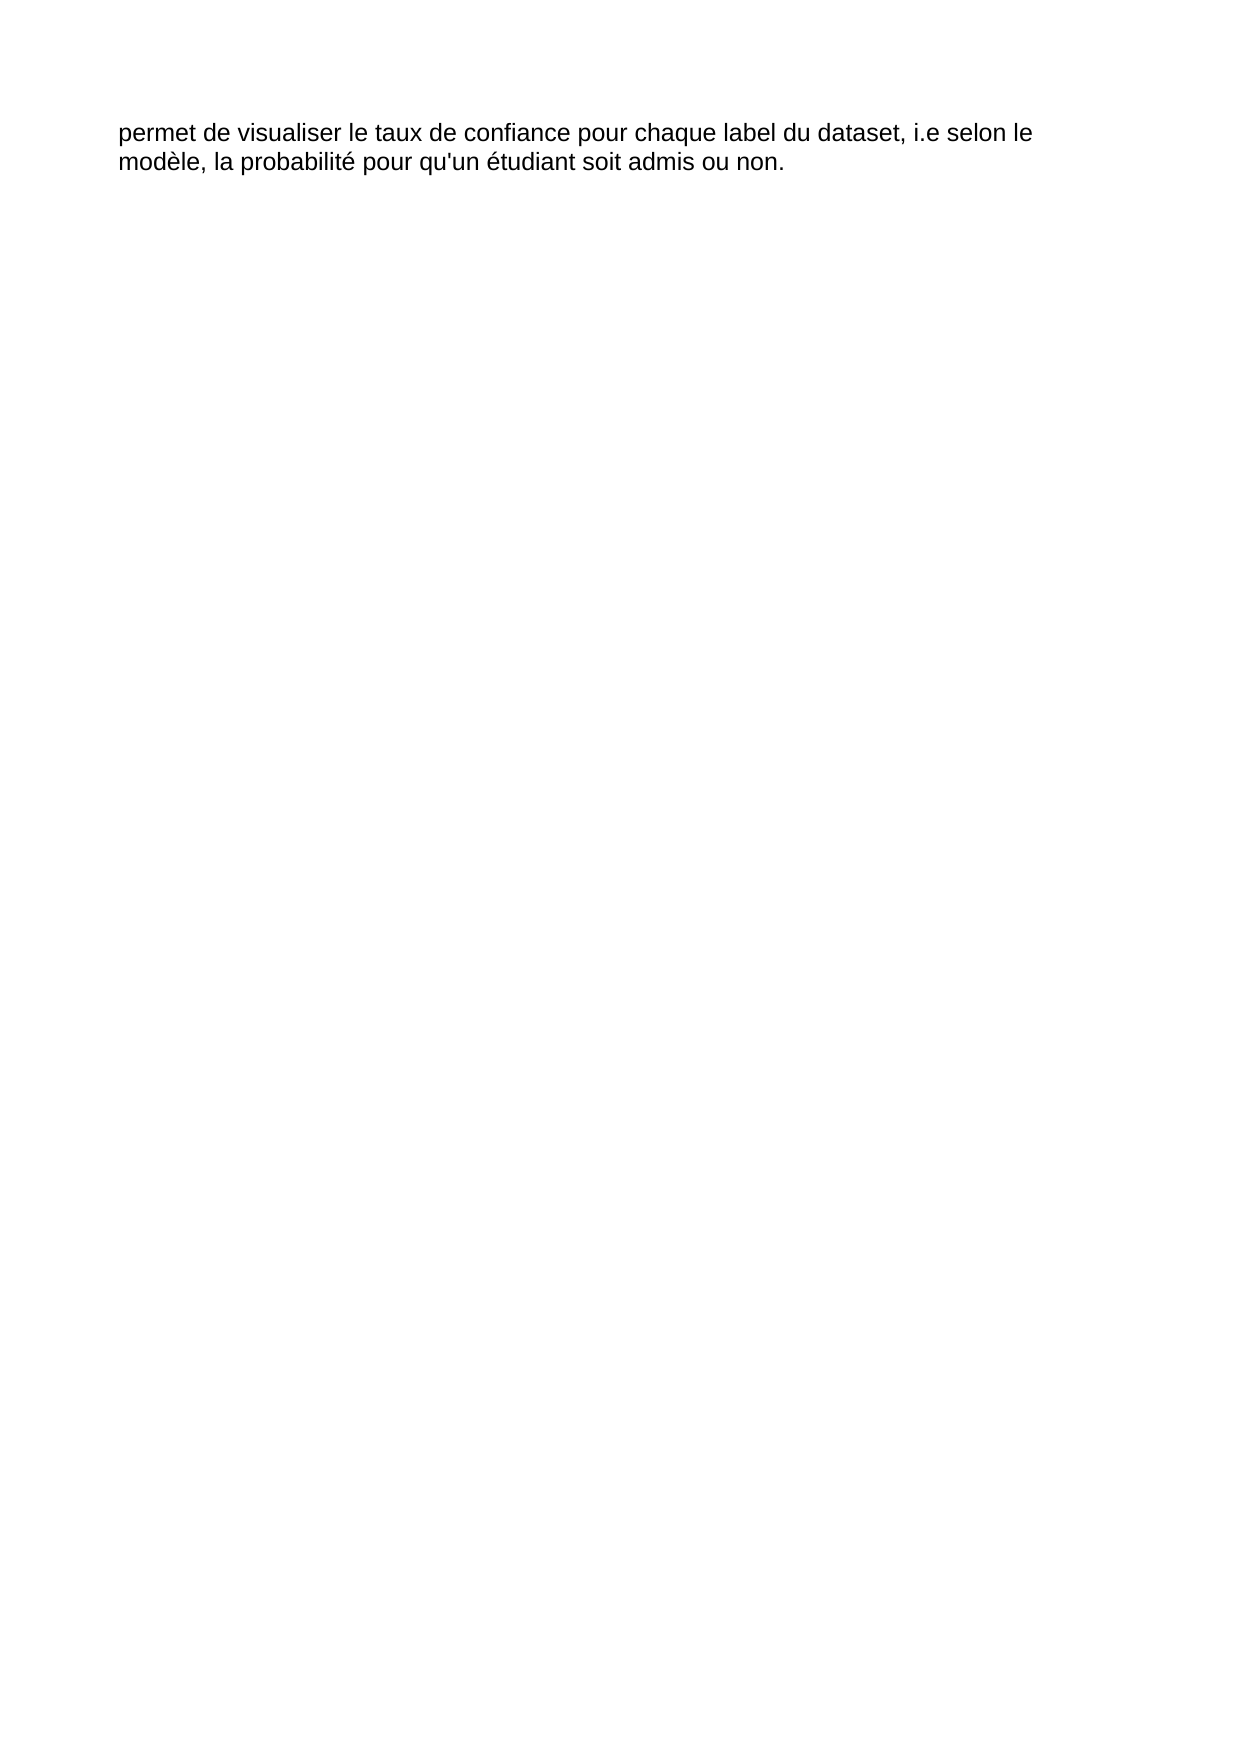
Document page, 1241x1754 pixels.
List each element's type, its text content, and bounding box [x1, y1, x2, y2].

text permet de visualiser le taux de confiance pour chaque label du dataset, i.e selon le modèle, la probabilité pour qu'un étudiant soit admis ou non. [118, 118, 1122, 176]
